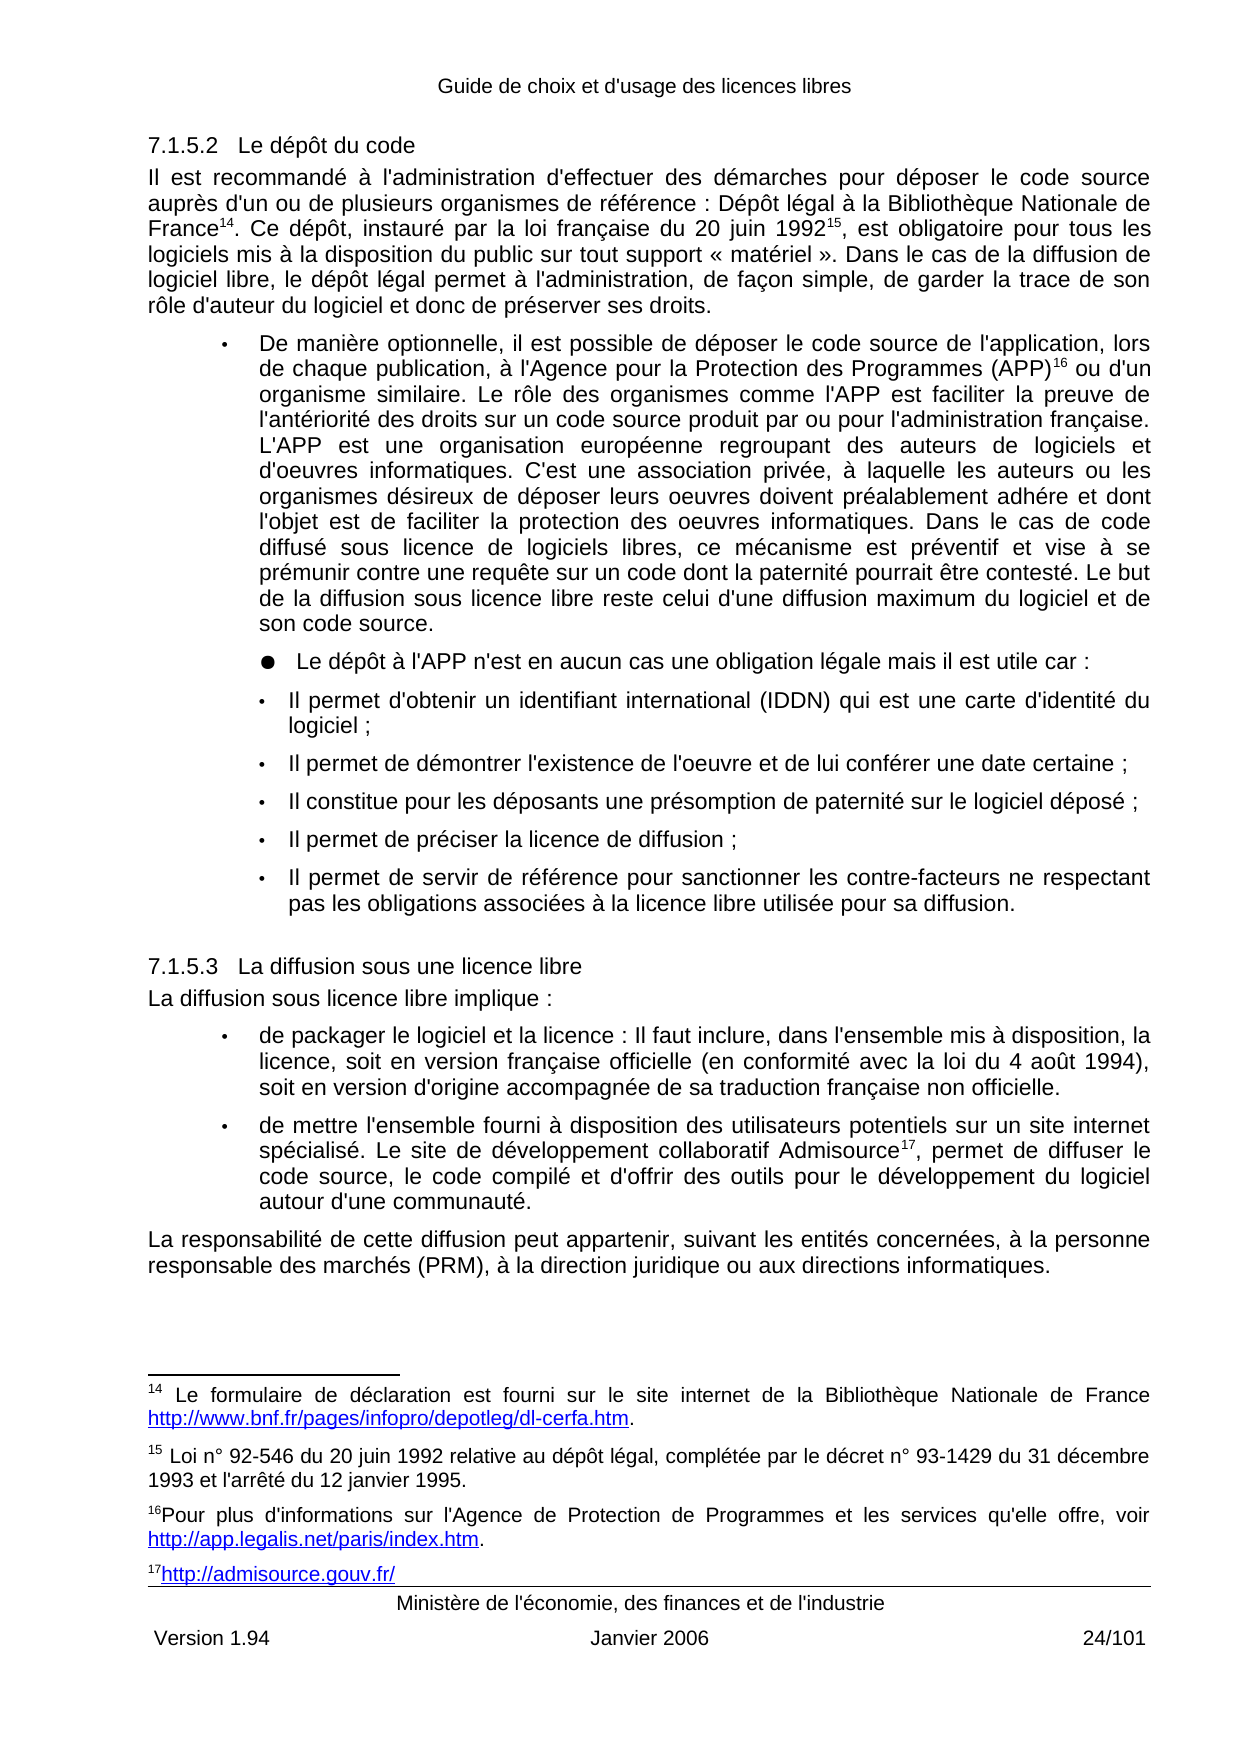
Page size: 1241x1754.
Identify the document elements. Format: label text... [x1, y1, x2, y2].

list Il constitue pour les déposants une présomption de paternité sur le logiciel déposé ; [259, 789, 1151, 814]
text Le formulaire de déclaration est fourni sur le site internet de la Bibliothèque Nationale de France http://www.bnf.fr/pages/infopro/depotleg/dl-cerfa.htm. [148, 1381, 1151, 1430]
list Il permet de préciser la licence de diffusion ; [259, 827, 1151, 852]
text Il est recommandé à l'administration d'effectuer des démarches pour déposer le code source auprès d'un ou de plusieurs organismes de référence : Dépôt légal à la Bibliothèque Nationale de France. Ce dépôt, instauré par la loi française du 20 juin 1992, est obligatoire pour tous les logiciels mis à la disposition du public sur tout support « matériel ». Dans le cas de la diffusion de logiciel libre, le dépôt légal permet à l'administration, de façon simple, de garder la trace de son rôle d'auteur du logiciel et donc de préserver ses droits. [148, 165, 1151, 318]
list de packager le logiciel et la licence : Il faut inclure, dans l'ensemble mis à disposition, la licence, soit en version française officielle (en conformité avec la loi du 4 août 1994), soit en version d'origine accompagnée de sa traduction française non officielle. [221, 1023, 1151, 1100]
list Il permet d'obtenir un identifiant international (IDDN) qui est une carte d'identité du logiciel ; [259, 687, 1151, 738]
list Pour plus d'informations sur l'Agence de Protection de Programmes et les services qu'elle offre, voir http://app.legalis.net/paris/index.htm. [148, 1504, 1151, 1550]
subtitle La diffusion sous une licence libre [148, 953, 1151, 979]
list Il permet de servir de référence pour sanctionner les contre-facteurs ne respectant pas les obligations associées à la licence libre utilisée pour sa diffusion. [259, 865, 1151, 916]
text La responsabilité de cette diffusion peut appartenir, suivant les entités concernées, à la personne responsable des marchés (PRM), à la direction juridique ou aux directions informatiques. [148, 1227, 1151, 1278]
subtitle Le dépôt du code [148, 133, 1151, 158]
list Le dépôt à l'APP n'est en aucun cas une obligation légale mais il est utile car : [259, 649, 1151, 675]
text La diffusion sous licence libre implique : [148, 985, 1151, 1011]
text Loi n° 92-546 du 20 juin 1992 relative au dépôt légal, complétée par le décret n° 93-1429 du 31 décembre 1993 et l'arrêté du 12 janvier 1995. [148, 1443, 1151, 1491]
list Il permet de démontrer l'existence de l'oeuvre et de lui conférer une date certaine ; [259, 751, 1151, 776]
list http://admisource.gouv.fr/ [148, 1563, 1151, 1586]
list de mettre l'ensemble fourni à disposition des utilisateurs potentiels sur un site internet spécialisé. Le site de développement collaboratif Admisource, permet de diffuser le code source, le code compilé et d'offrir des outils pour le développement du logiciel autour d'une communauté. [221, 1112, 1151, 1214]
list De manière optionnelle, il est possible de déposer le code source de l'application, lors de chaque publication, à l'Agence pour la Protection des Programmes (APP) ou d'un organisme similaire. Le rôle des organismes comme l'APP est faciliter la preuve de l'antériorité des droits sur un code source produit par ou pour l'administration française. L'APP est une organisation européenne regroupant des auteurs de logiciels et d'oeuvres informatiques. C'est une association privée, à laquelle les auteurs ou les organismes désireux de déposer leurs oeuvres doivent préalablement adhére et dont l'objet est de faciliter la protection des oeuvres informatiques. Dans le cas de code diffusé sous licence de logiciels libres, ce mécanisme est préventif et vise à se prémunir contre une requête sur un code dont la paternité pourrait être contesté. Le but de la diffusion sous licence libre reste celui d'une diffusion maximum du logiciel et de son code source. [221, 330, 1151, 637]
